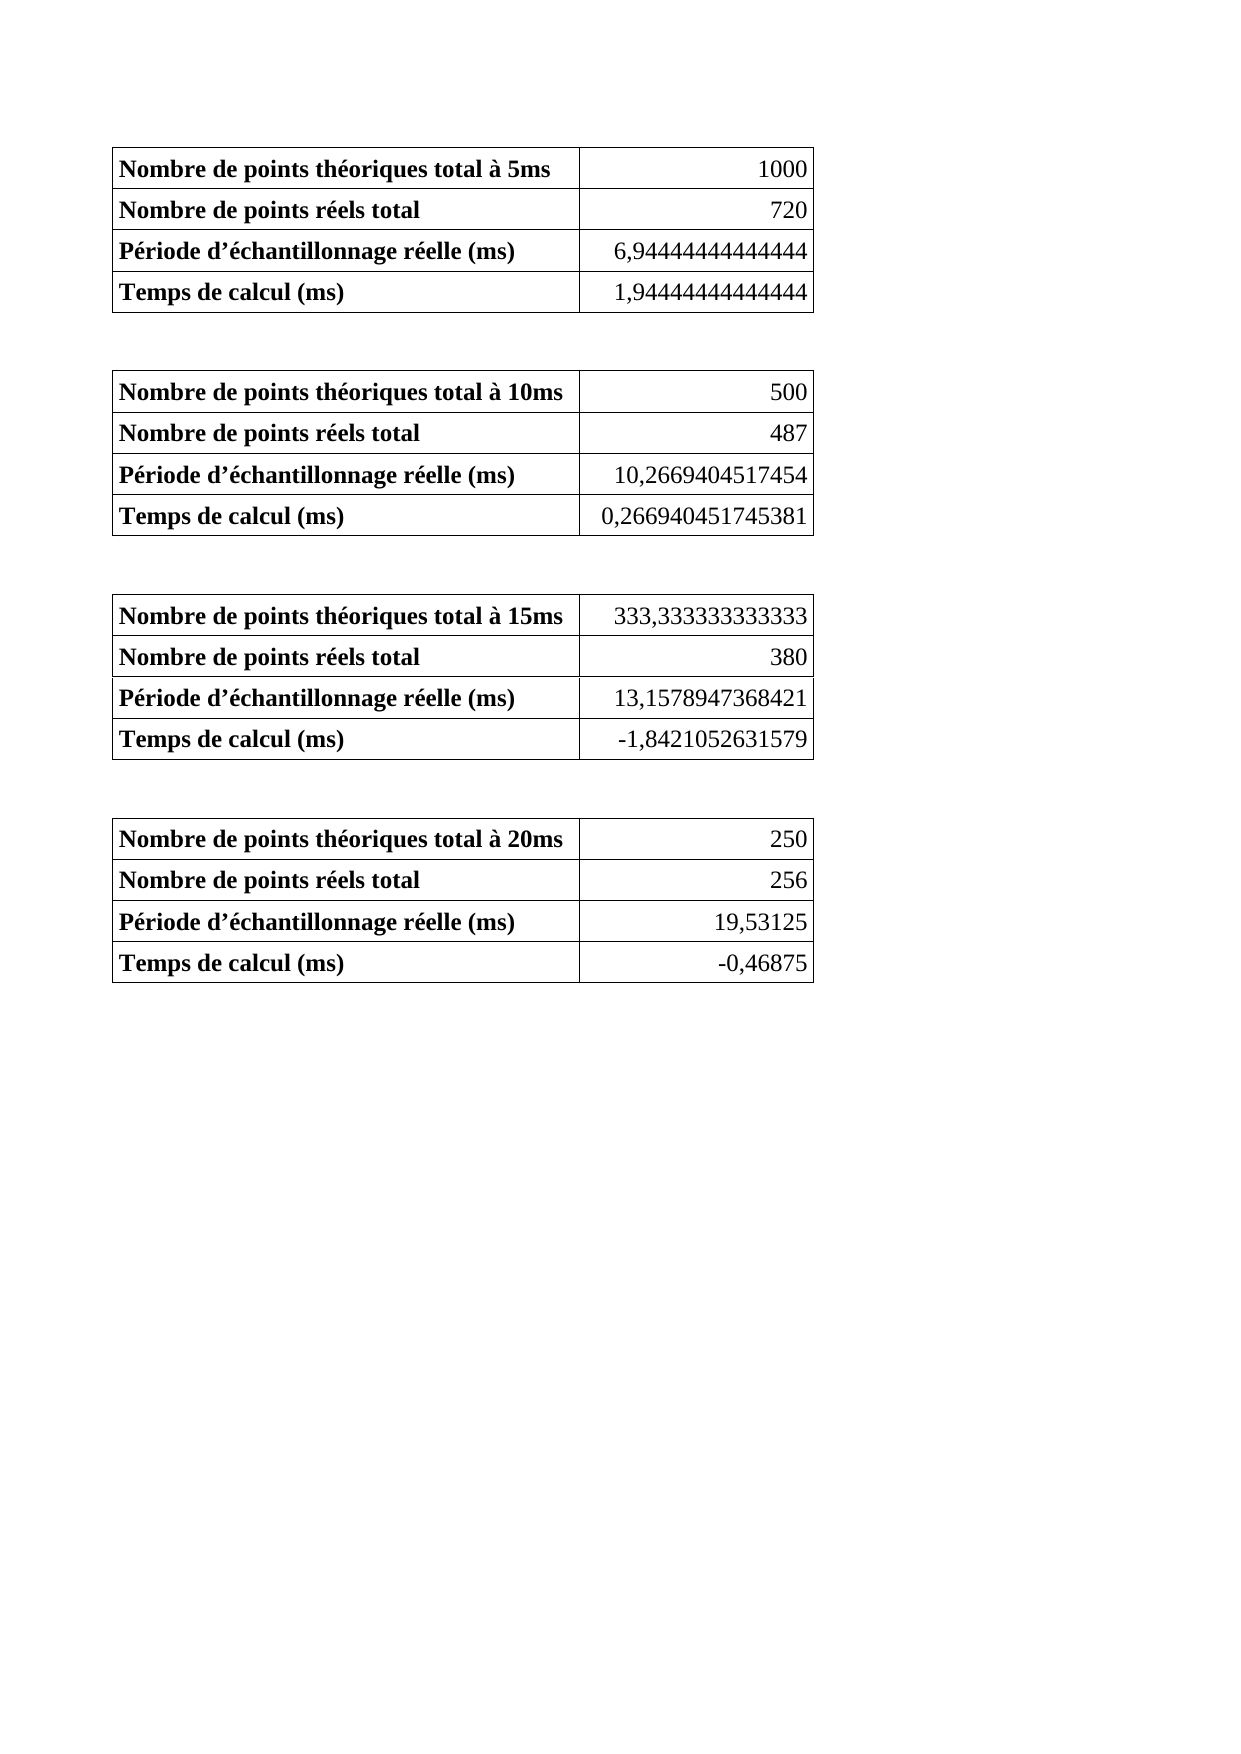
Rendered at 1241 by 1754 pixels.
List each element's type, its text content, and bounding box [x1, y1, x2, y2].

table_header Nombre de points théoriques total à 20ms [113, 819, 579, 859]
table_cell Temps de calcul (ms) [113, 719, 579, 759]
table_cell Période d’échantillonnage réelle (ms) [113, 901, 579, 941]
table_cell 380 [580, 636, 813, 676]
table_cell 256 [580, 860, 813, 900]
table_cell 19,53125 [580, 901, 813, 941]
table_header Nombre de points théoriques total à 10ms [113, 371, 579, 412]
table_cell 6,94444444444444 [580, 230, 813, 271]
table_cell Nombre de points réels total [113, 413, 579, 453]
table_cell Période d’échantillonnage réelle (ms) [113, 678, 579, 718]
table_cell Nombre de points réels total [113, 636, 579, 676]
table_cell 0,266940451745381 [580, 495, 813, 535]
table_cell 1,94444444444444 [580, 272, 813, 312]
table_header 1000 [580, 148, 813, 188]
table_cell 720 [580, 189, 813, 229]
table_cell Période d’échantillonnage réelle (ms) [113, 454, 579, 494]
table_cell Temps de calcul (ms) [113, 942, 579, 982]
table_cell Nombre de points réels total [113, 860, 579, 900]
table_header 250 [580, 819, 813, 859]
table_cell Temps de calcul (ms) [113, 272, 579, 312]
table_cell Temps de calcul (ms) [113, 495, 579, 535]
table_cell -1,8421052631579 [580, 719, 813, 759]
table_header Nombre de points théoriques total à 5ms [113, 148, 579, 188]
table_cell 487 [580, 413, 813, 453]
table_cell Nombre de points réels total [113, 189, 579, 229]
table_cell 13,1578947368421 [580, 678, 813, 718]
table_cell 10,2669404517454 [580, 454, 813, 494]
table_header 333,333333333333 [580, 595, 813, 635]
table_header 500 [580, 371, 813, 412]
table_cell Période d’échantillonnage réelle (ms) [113, 230, 579, 271]
table_header Nombre de points théoriques total à 15ms [113, 595, 579, 635]
table_cell -0,46875 [580, 942, 813, 982]
